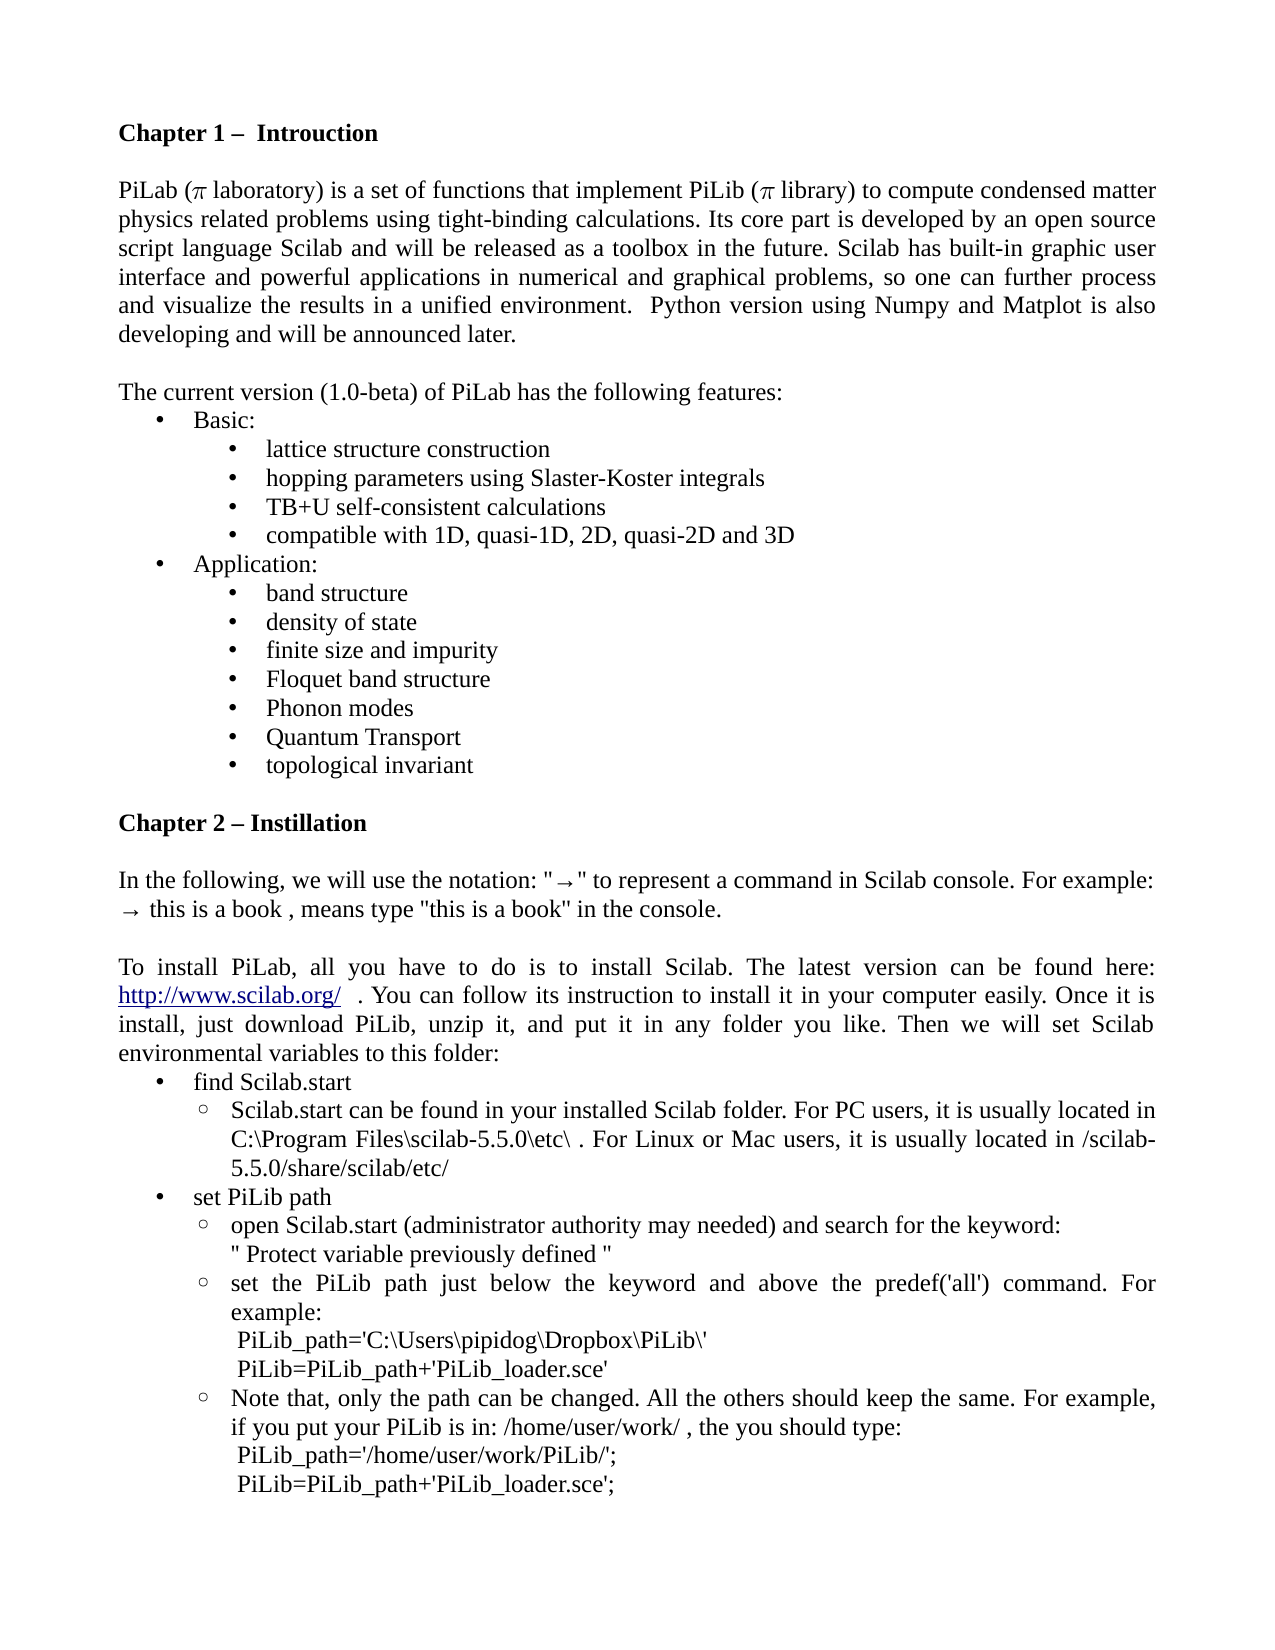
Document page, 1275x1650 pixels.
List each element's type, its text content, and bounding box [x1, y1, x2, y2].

list Phonon modes [228, 693, 1157, 722]
text PiLab ( laboratory) is a set of functions that implement PiLib ( library) to compute condensed matter physics related problems using tight-binding calculations. Its core part is developed by an open source script language Scilab and will be released as a toolbox in the future. Scilab has built-in graphic user interface and powerful applications in numerical and graphical problems, so one can further process and visualize the results in a unified environment. Python version using Numpy and Matplot is also developing and will be announced later. [118, 176, 1157, 348]
list Scilab.start can be found in your installed Scilab folder. For PC users, it is usually located in C:\Program Files\scilab-5.5.0\etc\ . For Linux or Mac users, it is usually located in /scilab-5.5.0/share/scilab/etc/ [193, 1096, 1157, 1182]
list Basic: [156, 406, 1157, 434]
list compatible with 1D, quasi-1D, 2D, quasi-2D and 3D [228, 521, 1157, 549]
list Note that, only the path can be changed. All the others should keep the same. For example, if you put your PiLib is in: /home/user/work/ , the you should type: [193, 1383, 1157, 1441]
list '' Protect variable previously defined '' [193, 1239, 1157, 1268]
list find Scilab.start [156, 1067, 1157, 1096]
list open Scilab.start (administrator authority may needed) and search for the keyword: [193, 1211, 1157, 1239]
text → this is a book , means type ''this is a book'' in the console. [118, 894, 1157, 923]
list finite size and impurity [228, 636, 1157, 664]
list PiLib=PiLib_path+'PiLib_loader.sce'; [193, 1469, 1157, 1498]
list set PiLib path [156, 1182, 1157, 1211]
list hopping parameters using Slaster-Koster integrals [228, 463, 1157, 492]
picture [192, 187, 207, 199]
list band structure [228, 578, 1157, 607]
text To install PiLab, all you have to do is to install Scilab. The latest version can be found here: http://www.scilab.org/ . You can follow its instruction to install it in your computer easily. Once it is install, just download PiLib, unzip it, and put it in any folder you like. Then we will set Scilab environmental variables to this folder: [118, 952, 1157, 1067]
text In the following, we will use the notation: ''→'' to represent a command in Scilab console. For example: [118, 866, 1157, 894]
list Floquet band structure [228, 664, 1157, 693]
list TB+U self-consistent calculations [228, 492, 1157, 521]
text Chapter 2 – Instillation [118, 808, 1157, 837]
list topological invariant [228, 751, 1157, 779]
list set the PiLib path just below the keyword and above the predef('all') command. For example: [193, 1268, 1157, 1326]
text Chapter 1 – Introuction [118, 118, 1157, 147]
picture [760, 187, 775, 199]
list density of state [228, 607, 1157, 636]
list Quantum Transport [228, 722, 1157, 751]
list lattice structure construction [228, 434, 1157, 463]
list Application: [156, 549, 1157, 578]
list PiLib=PiLib_path+'PiLib_loader.sce' [193, 1354, 1157, 1383]
list PiLib_path='C:\Users\pipidog\Dropbox\PiLib\' [193, 1326, 1157, 1354]
text The current version (1.0-beta) of PiLab has the following features: [118, 377, 1157, 406]
list PiLib_path='/home/user/work/PiLib/'; [193, 1441, 1157, 1469]
